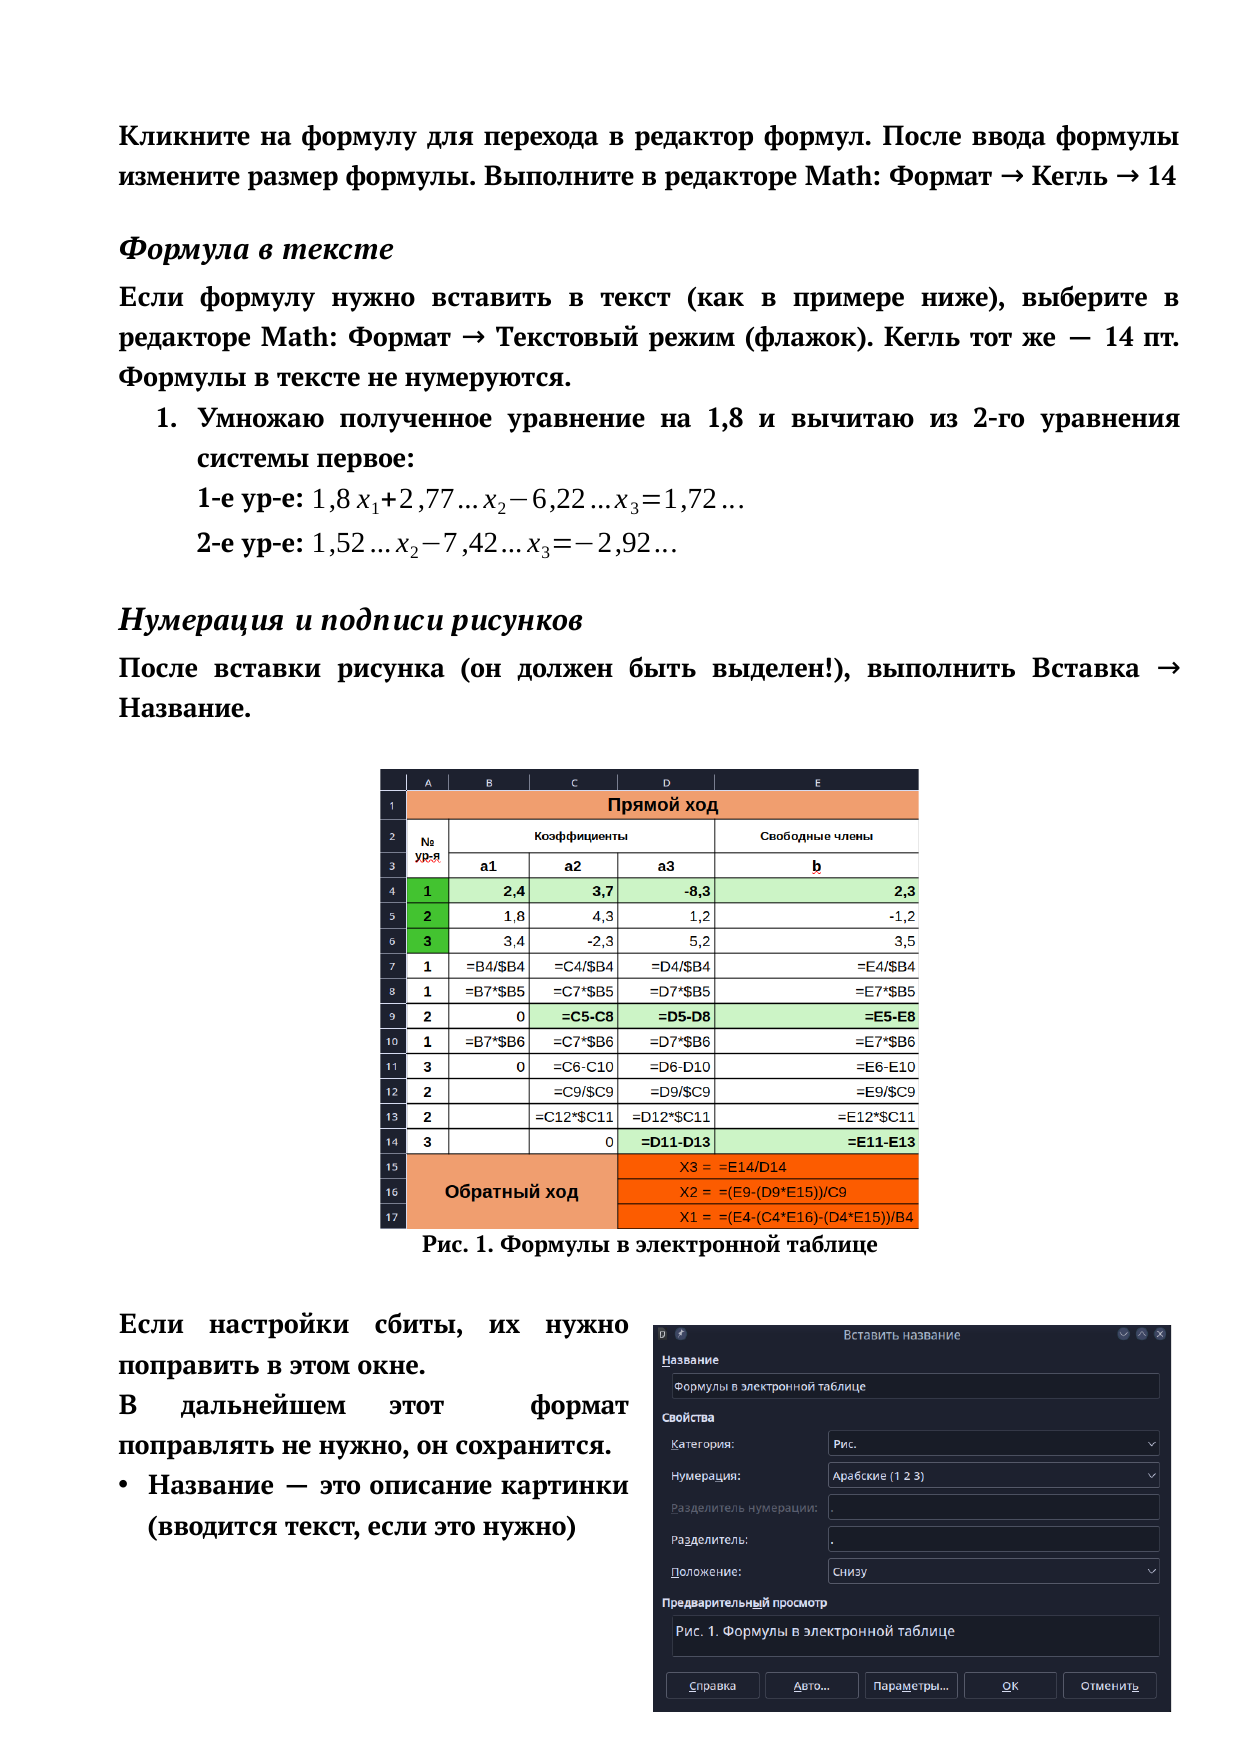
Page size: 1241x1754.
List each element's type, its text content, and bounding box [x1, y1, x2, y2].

picture [653, 1325, 1172, 1712]
picture [380, 769, 919, 1229]
list Умножаю полученное уравнение на 1,8 и вычитаю из 2-го уравнения системы первое: [155, 400, 1181, 473]
text Кликните на формулу для перехода в редактор формул. После ввода формулы измените размер формулы. Выполните в редакторе Math: Формат → Кегль → 14 [118, 118, 1181, 192]
text Если формулу нужно вставить в текст (как в примере ниже), выберите в редакторе Math: Формат → Текстовый режим (флажок). Кегль тот же — 14 пт. Формулы в тексте не нумеруются. [118, 279, 1181, 393]
text В дальнейшем этот формат поправлять не нужно, он сохранится. [118, 1387, 629, 1461]
subtitle Формула в тексте [118, 228, 1181, 267]
text После вставки рисунка (он должен быть выделен!), выполнить Вставка → Название. [118, 650, 1181, 724]
subtitle Нумерация и подписи рисунков [118, 599, 1181, 637]
list Название — это описание картинки (вводится текст, если это нужно) [118, 1467, 629, 1541]
text Рис. 1. Формулы в электронной таблице [380, 1229, 919, 1258]
list 1-е ур-е: [155, 480, 1181, 518]
text Если настройки сбиты, их нужно поправить в этом окне. [118, 1307, 1181, 1712]
list 2-е ур-е: [155, 525, 1181, 563]
